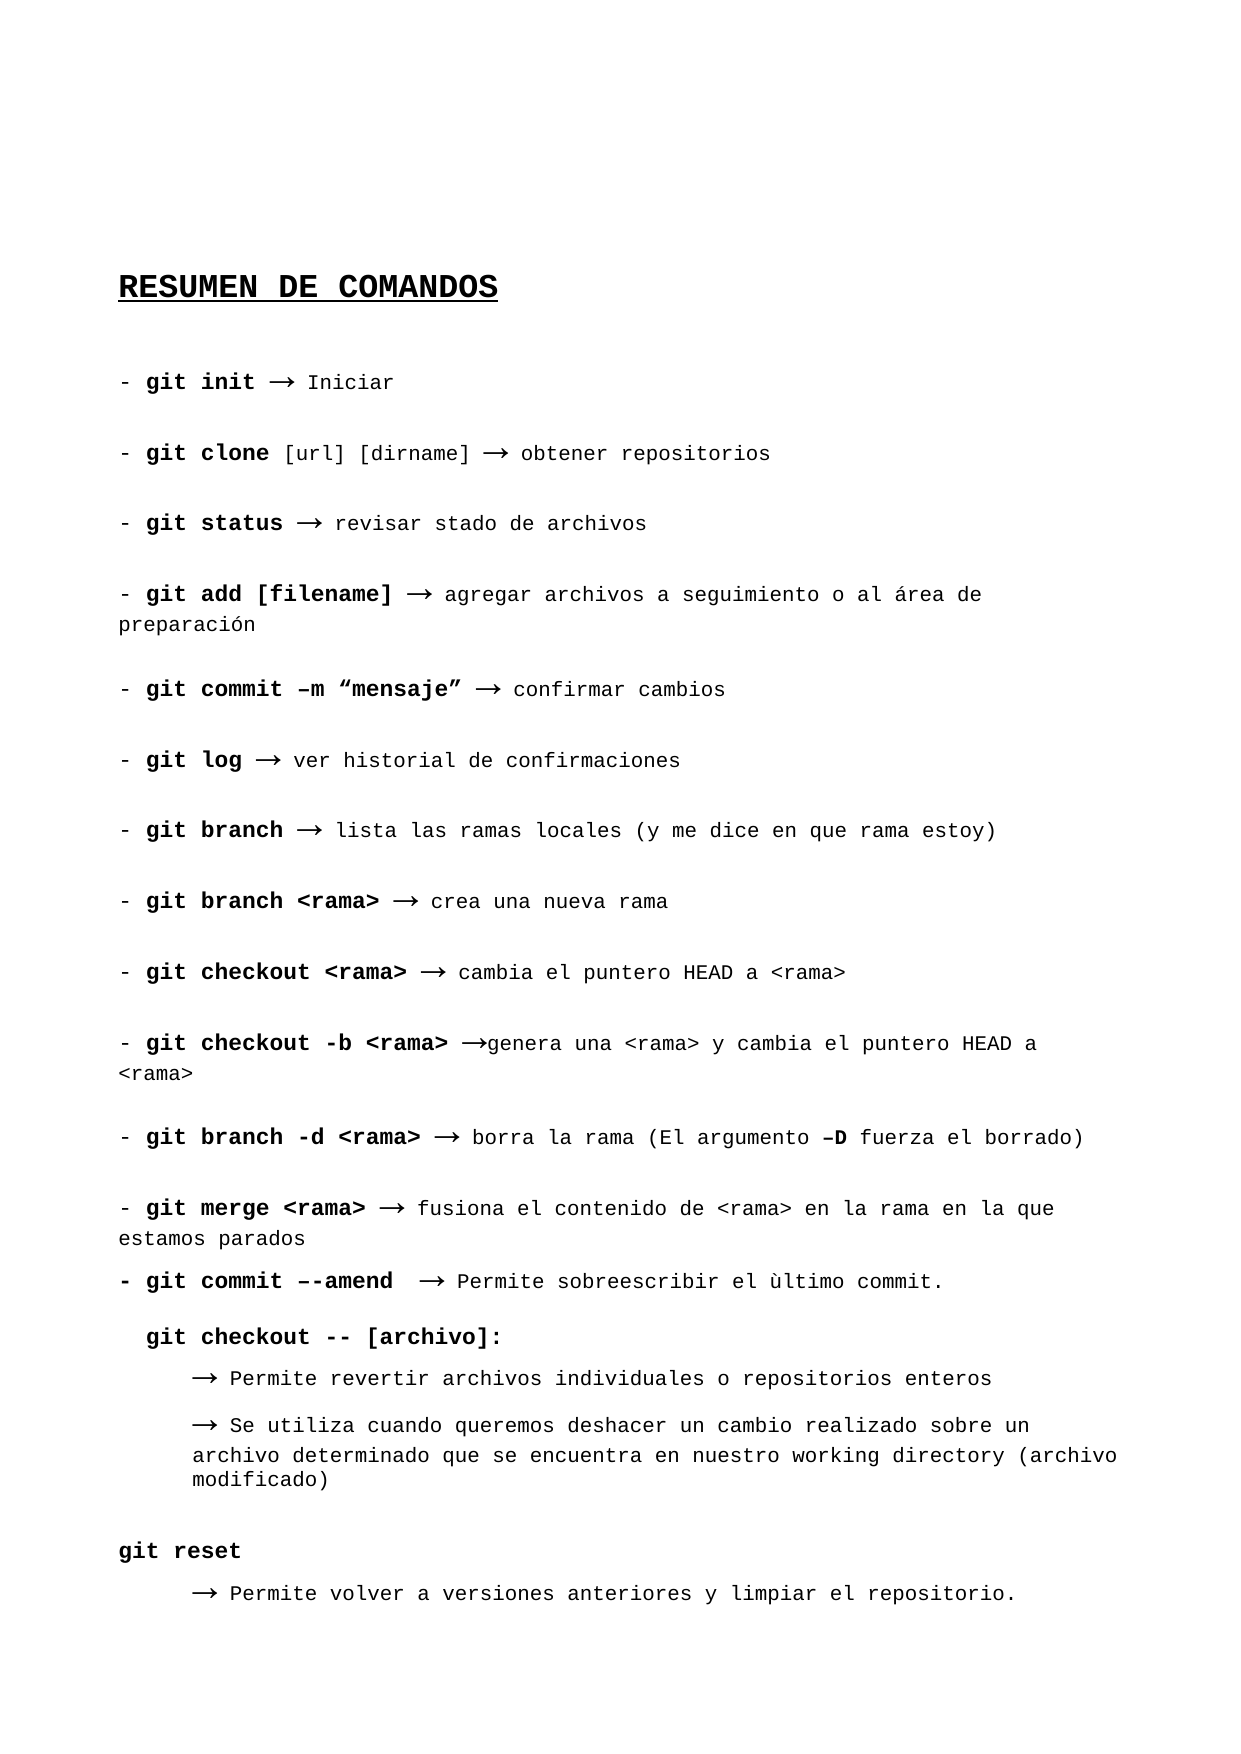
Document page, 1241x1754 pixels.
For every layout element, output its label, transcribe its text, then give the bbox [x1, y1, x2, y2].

text - git branch -d <rama> → borra la rama (El argumento –D fuerza el borrado) [118, 1110, 1122, 1157]
text RESUMEN DE COMANDOS [118, 269, 1122, 307]
text - git commit –m “mensaje” → confirmar cambios [118, 661, 1122, 709]
text - git branch → lista las ramas locales (y me dice en que rama estoy) [118, 803, 1122, 850]
text - git clone [url] [dirname] → obtener repositorios [118, 425, 1122, 472]
text - git commit –-amend → Permite sobreescribir el ùltimo commit. [118, 1252, 1122, 1301]
text - git log → ver historial de confirmaciones [118, 732, 1122, 779]
text - git branch <rama> → crea una nueva rama [118, 874, 1122, 921]
text → Permite revertir archivos individuales o repositorios enteros [118, 1351, 1122, 1398]
text - git add [filename] → agregar archivos a seguimiento o al área de preparación [118, 567, 1122, 638]
text - git init → Iniciar [118, 354, 1122, 402]
text → Permite volver a versiones anteriores y limpiar el repositorio. [118, 1566, 1122, 1613]
text git checkout -- [archivo]: [118, 1325, 1122, 1351]
text - git status → revisar stado de archivos [118, 496, 1122, 543]
text git reset [118, 1540, 1122, 1566]
text - git merge <rama> → fusiona el contenido de <rama> en la rama en la que estamos parados [118, 1181, 1122, 1252]
text → Se utiliza cuando queremos deshacer un cambio realizado sobre un archivo determinado que se encuentra en nuestro working directory (archivo modificado) [192, 1398, 1122, 1493]
text - git checkout -b <rama> →genera una <rama> y cambia el puntero HEAD a <rama> [118, 1016, 1122, 1086]
text - git checkout <rama> → cambia el puntero HEAD a <rama> [118, 945, 1122, 992]
